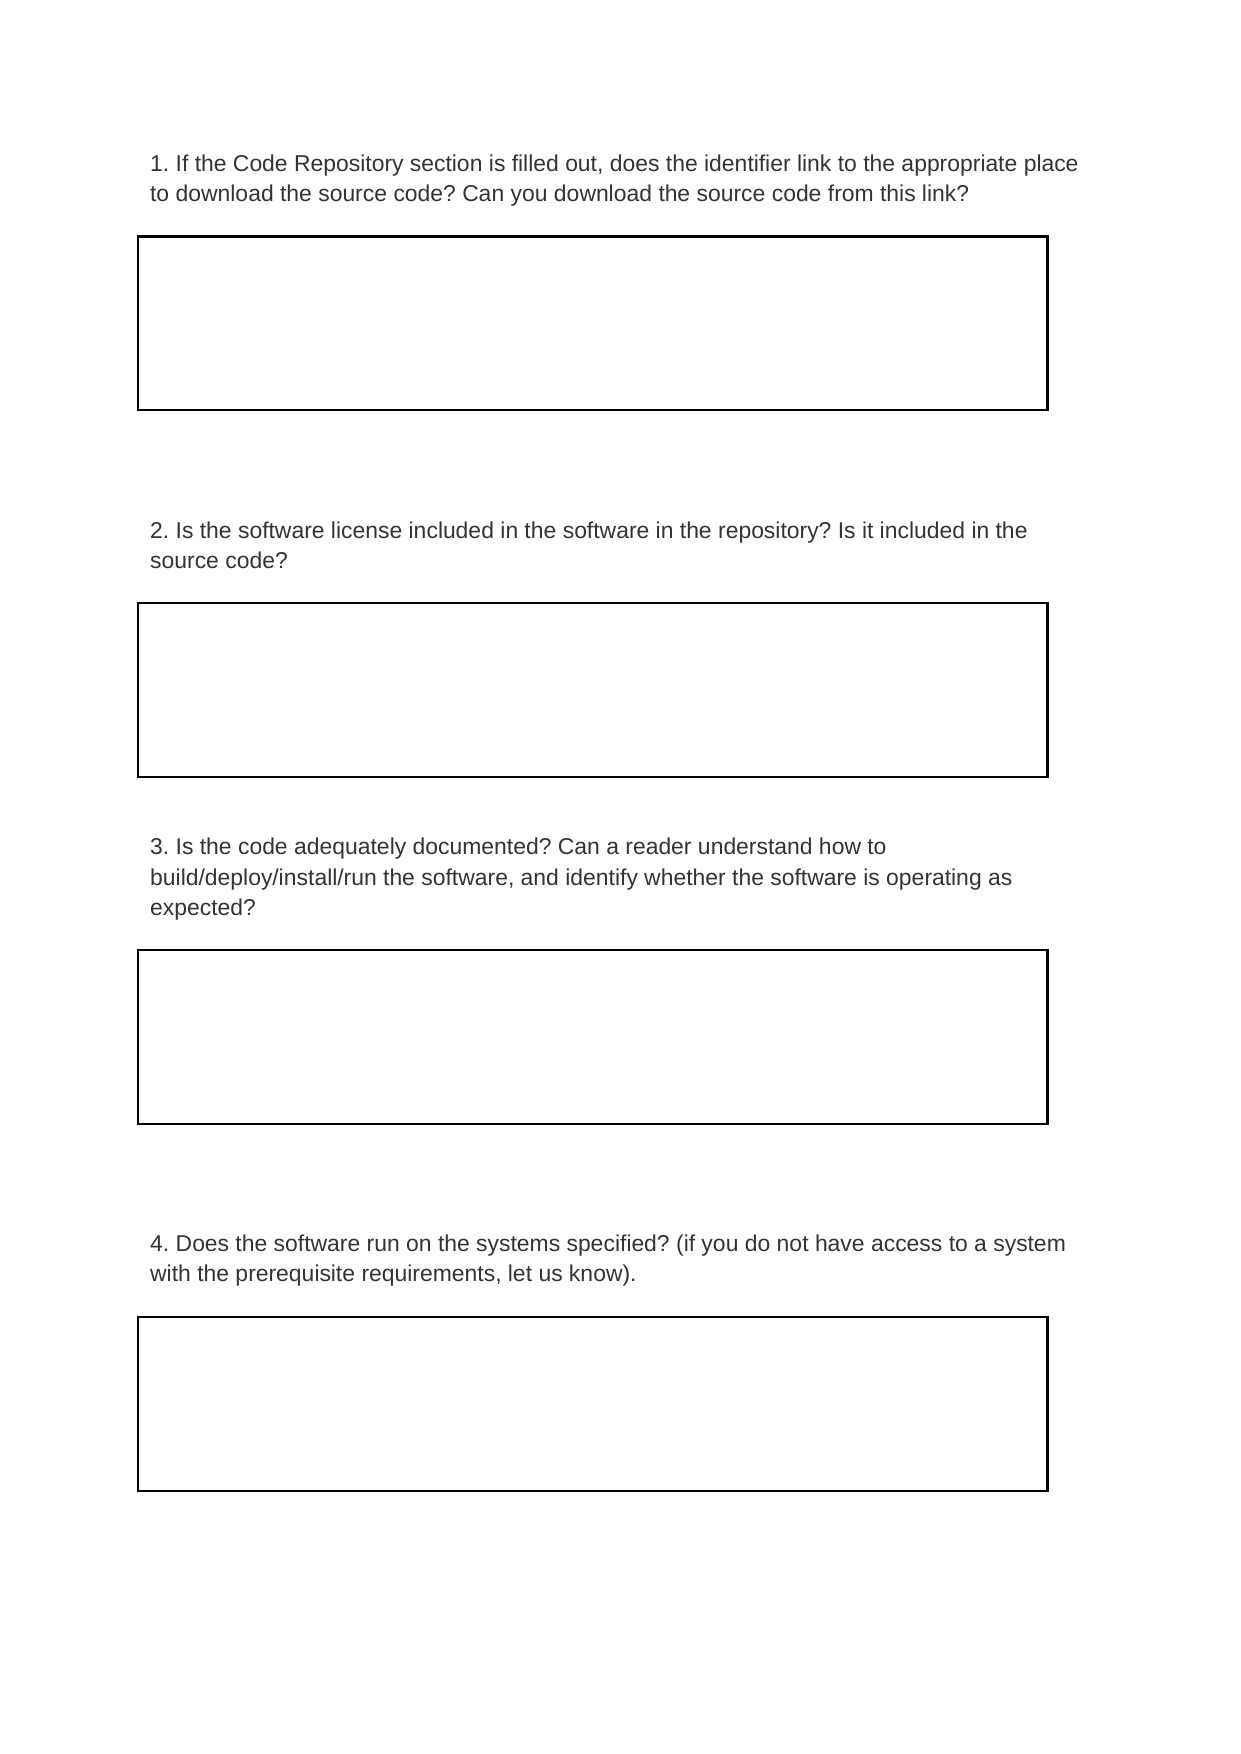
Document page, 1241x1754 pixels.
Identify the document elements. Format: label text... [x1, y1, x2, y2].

text 3. Is the code adequately documented? Can a reader understand how to build/deploy/install/run the software, and identify whether the software is operating as expected? [150, 803, 1090, 920]
text 1. If the Code Repository section is filled out, does the identifier link to the appropriate place to download the source code? Can you download the source code from this link? [150, 150, 1090, 207]
table_header [139, 238, 1046, 409]
table_header [139, 951, 1046, 1123]
text 4. Does the software run on the systems specified? (if you do not have access to a system with the prerequisite requirements, let us know). [150, 1230, 1090, 1287]
table_header [139, 604, 1046, 776]
text 2. Is the software license included in the software in the repository? Is it included in the source code? [150, 517, 1090, 573]
table_header [139, 1318, 1046, 1489]
